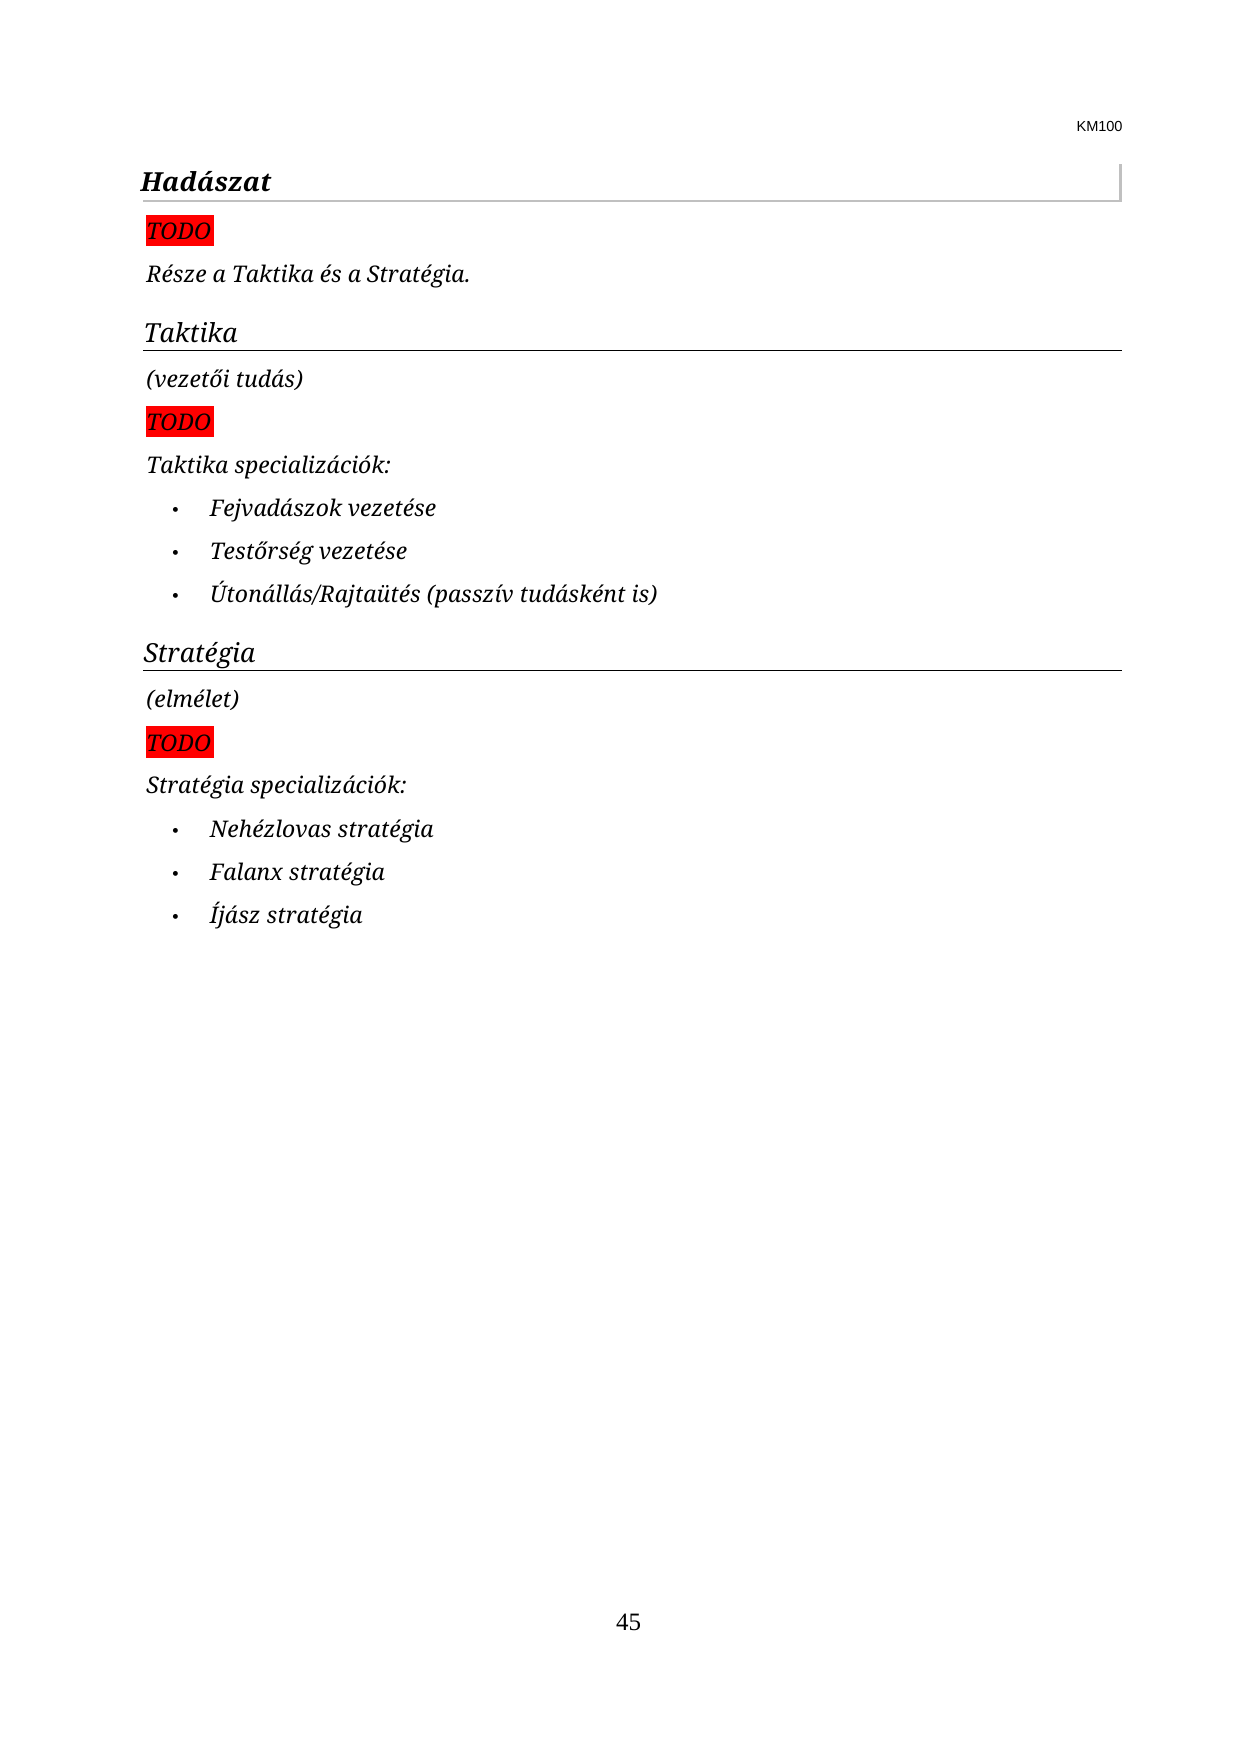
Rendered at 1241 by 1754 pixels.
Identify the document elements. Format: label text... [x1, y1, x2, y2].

text TODO [134, 726, 1122, 758]
list Íjász stratégia [172, 898, 1122, 930]
list Fejvadászok vezetése [172, 492, 1122, 523]
list Útonállás/Rajtaütés (passzív tudásként is) [172, 578, 1122, 609]
text Taktika specializációk: [134, 449, 1122, 480]
list Nehézlovas stratégia [172, 812, 1122, 844]
text (elmélet) [134, 683, 1122, 715]
text Stratégia specializációk: [134, 769, 1122, 801]
text (vezetői tudás) [134, 363, 1122, 394]
subtitle Taktika [143, 314, 1122, 350]
list Falanx stratégia [172, 856, 1122, 887]
text TODO [134, 215, 1122, 246]
text Része a Taktika és a Stratégia. [134, 258, 1122, 289]
subtitle Stratégia [143, 634, 1122, 670]
text TODO [134, 406, 1122, 437]
list Testőrség vezetése [172, 535, 1122, 566]
subtitle Hadászat [140, 164, 1119, 199]
